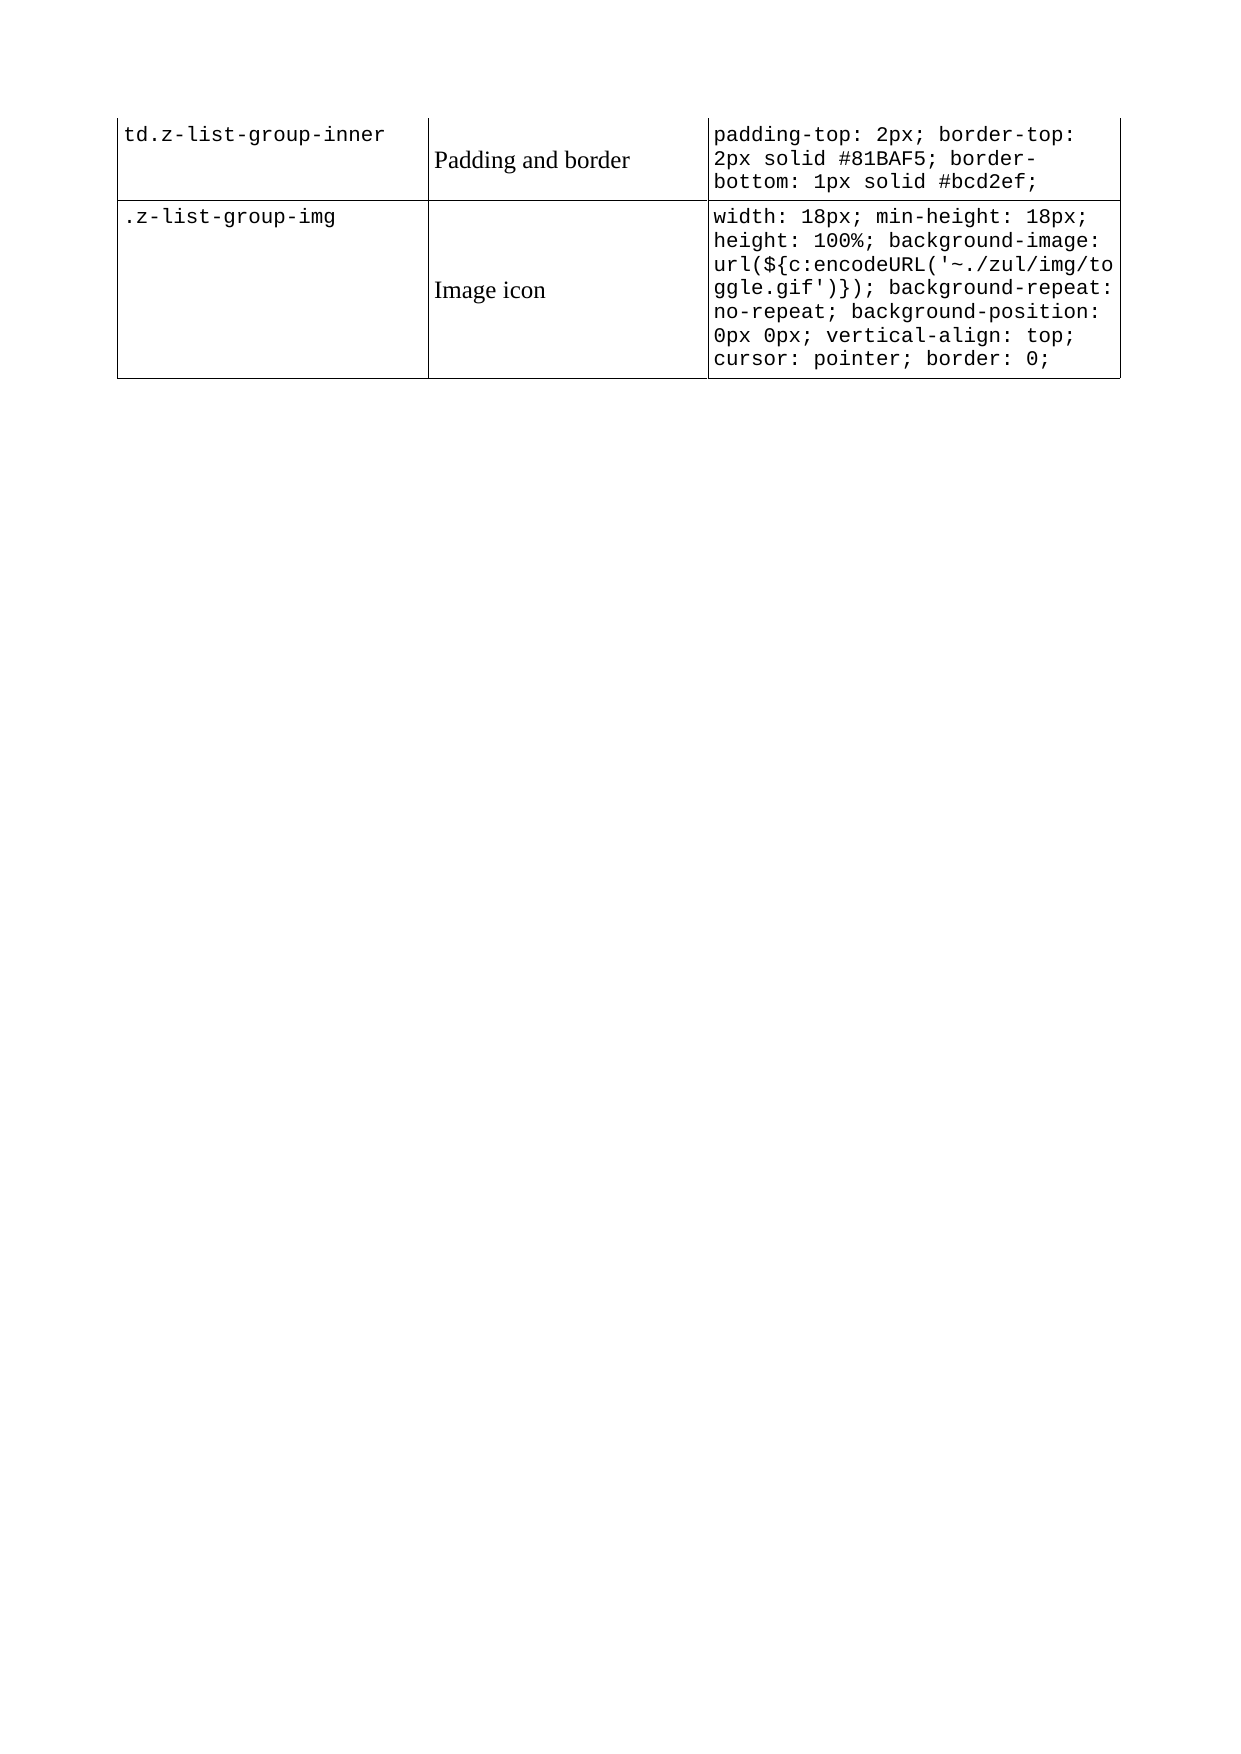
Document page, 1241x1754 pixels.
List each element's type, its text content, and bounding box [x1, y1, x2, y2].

table_cell Image icon [429, 201, 707, 378]
table_cell width: 18px; min-height: 18px; height: 100%; background-image: url(${c:encodeURL('~./zul/img/toggle.gif')}); background-repeat: no-repeat; background-position: 0px 0px; vertical-align: top; cursor: pointer; border: 0; [709, 201, 1120, 378]
table_cell .z-list-group-img [118, 201, 428, 378]
table_cell Padding and border [429, 118, 707, 200]
table_cell padding-top: 2px; border-top: 2px solid #81BAF5; border-bottom: 1px solid #bcd2ef; [709, 118, 1120, 200]
table_cell td.z-list-group-inner [118, 118, 428, 200]
